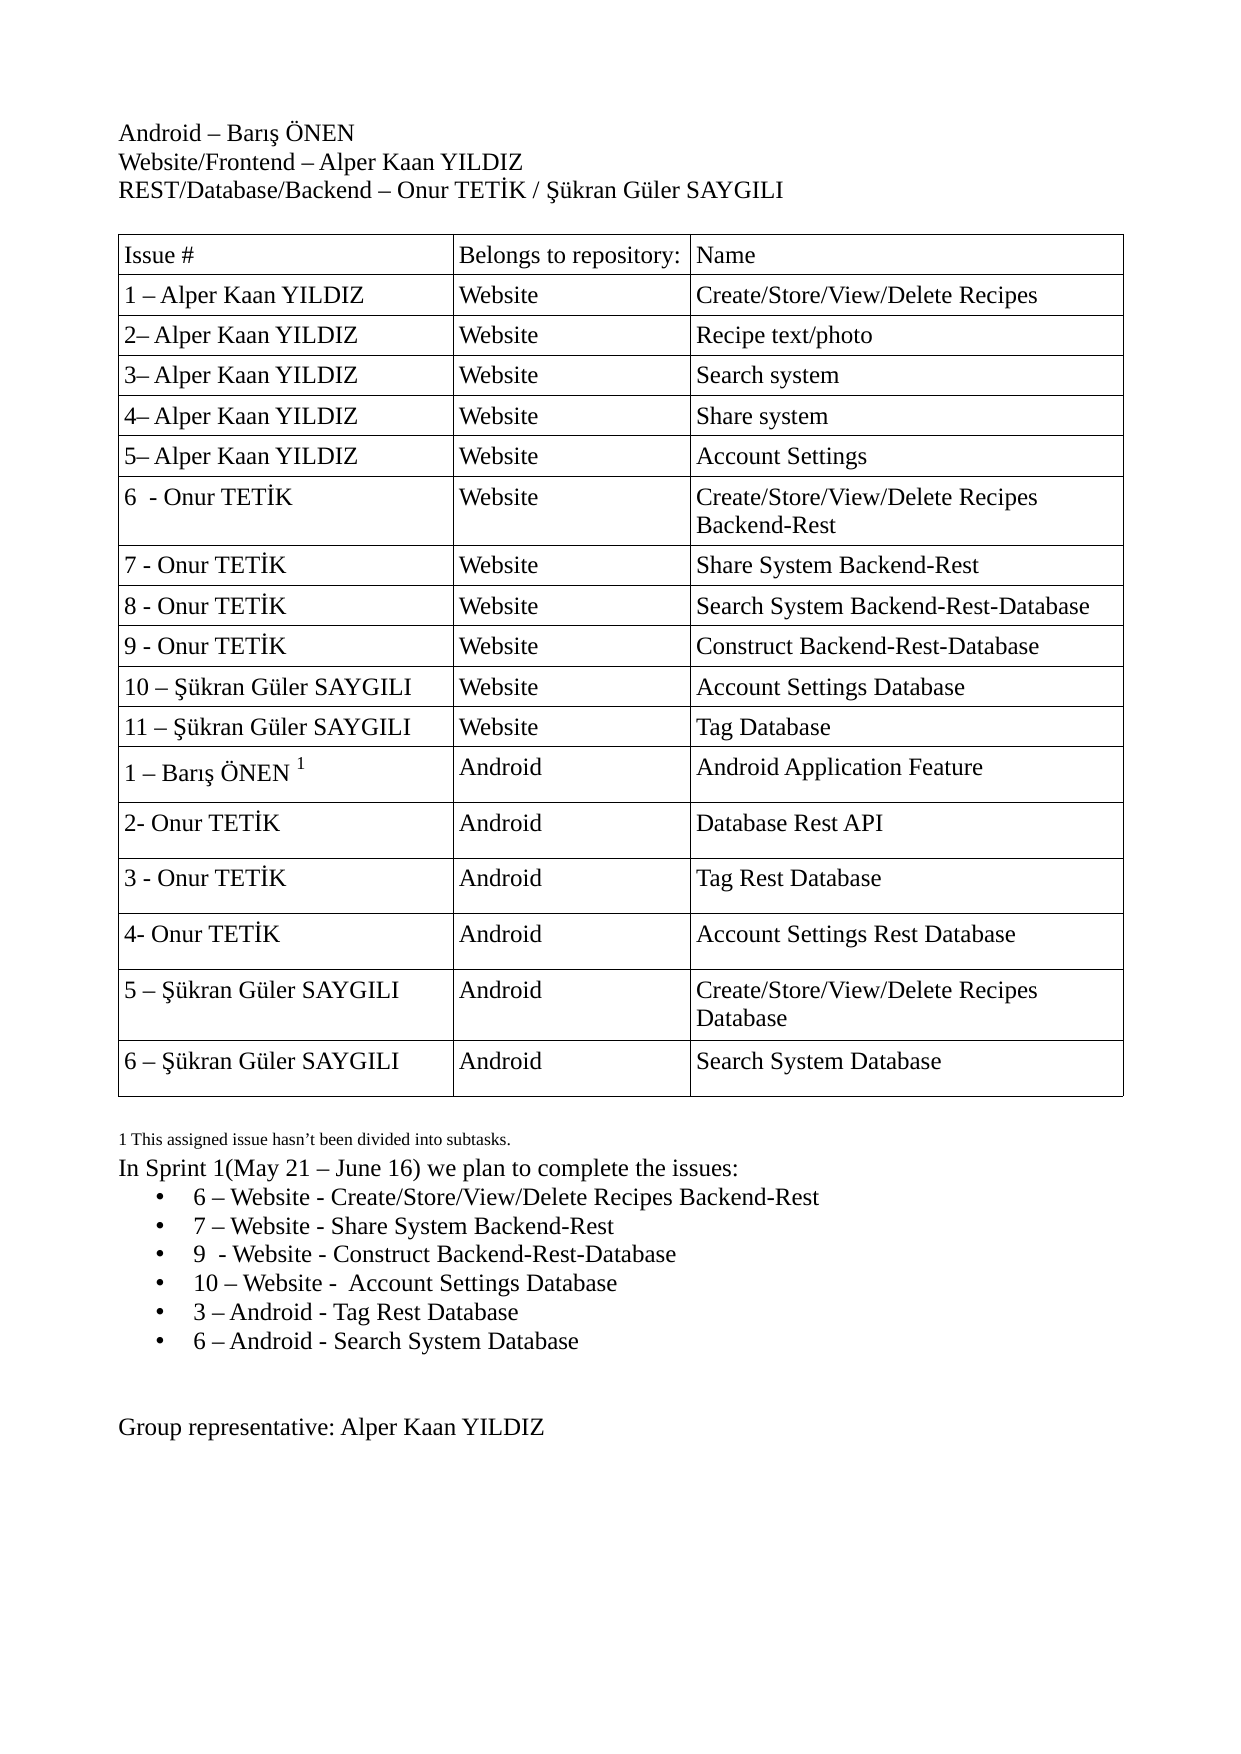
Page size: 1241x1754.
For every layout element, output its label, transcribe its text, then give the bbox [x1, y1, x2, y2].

table_header Issue # [119, 235, 453, 274]
table_cell Recipe text/photo [691, 316, 1123, 355]
table_cell 8 - Onur TETİK [119, 586, 453, 625]
text 1 This assigned issue hasn’t been divided into subtasks. [118, 1124, 1122, 1153]
table_cell Website [454, 546, 690, 585]
table_cell Android [454, 914, 690, 969]
table_cell Website [454, 626, 690, 666]
table_cell Website [454, 396, 690, 435]
table_cell Search system [691, 356, 1123, 395]
table_cell 9 - Onur TETİK [119, 626, 453, 666]
table_cell Website [454, 667, 690, 706]
table_cell 3– Alper Kaan YILDIZ [119, 356, 453, 395]
table_cell 5– Alper Kaan YILDIZ [119, 436, 453, 476]
table_cell Search System Database [691, 1041, 1123, 1096]
table_cell Website [454, 275, 690, 314]
table_cell Android [454, 970, 690, 1040]
table_cell 4– Alper Kaan YILDIZ [119, 396, 453, 435]
table_cell Construct Backend-Rest-Database [691, 626, 1123, 666]
table_cell Android [454, 747, 690, 802]
table_cell Website [454, 356, 690, 395]
table_cell 3 - Onur TETİK [119, 859, 453, 913]
list 9 - Website - Construct Backend-Rest-Database [156, 1239, 1122, 1268]
table_cell Account Settings Database [691, 667, 1123, 706]
table_cell 11 – Şükran Güler SAYGILI [119, 707, 453, 746]
table_cell 1 – Alper Kaan YILDIZ [119, 275, 453, 314]
table_cell Android [454, 859, 690, 913]
list 10 – Website - Account Settings Database [156, 1268, 1122, 1297]
table_cell 6 - Onur TETİK [119, 477, 453, 545]
text In Sprint 1(May 21 – June 16) we plan to complete the issues: [118, 1153, 1122, 1182]
table_cell Account Settings [691, 436, 1123, 476]
list 3 – Android - Tag Rest Database [156, 1297, 1122, 1326]
table_cell Share System Backend-Rest [691, 546, 1123, 585]
table_cell Database Rest API [691, 803, 1123, 858]
table_cell Website [454, 586, 690, 625]
table_cell Create/Store/View/Delete Recipes Backend-Rest [691, 477, 1123, 545]
table_cell 7 - Onur TETİK [119, 546, 453, 585]
list 6 – Website - Create/Store/View/Delete Recipes Backend-Rest [156, 1182, 1122, 1211]
table_cell Create/Store/View/Delete Recipes [691, 275, 1123, 314]
table_cell Share system [691, 396, 1123, 435]
table_cell Website [454, 477, 690, 545]
list 7 – Website - Share System Backend-Rest [156, 1211, 1122, 1239]
table_header Name [691, 235, 1123, 274]
table_cell 4- Onur TETİK [119, 914, 453, 969]
table_cell Website [454, 316, 690, 355]
table_cell 2– Alper Kaan YILDIZ [119, 316, 453, 355]
table_header Belongs to repository: [454, 235, 690, 274]
table_cell 1 – Barış ÖNEN 1 [119, 747, 453, 802]
table_cell Android [454, 803, 690, 858]
table_cell 6 – Şükran Güler SAYGILI [119, 1041, 453, 1096]
table_cell Create/Store/View/Delete Recipes Database [691, 970, 1123, 1040]
table_cell 10 – Şükran Güler SAYGILI [119, 667, 453, 706]
table_cell Android Application Feature [691, 747, 1123, 802]
table_cell Website [454, 707, 690, 746]
table_cell 2- Onur TETİK [119, 803, 453, 858]
table_cell Android [454, 1041, 690, 1096]
table_cell Tag Database [691, 707, 1123, 746]
list 6 – Android - Search System Database [156, 1326, 1122, 1354]
table_cell Tag Rest Database [691, 859, 1123, 913]
table_cell Website [454, 436, 690, 476]
table_cell 5 – Şükran Güler SAYGILI [119, 970, 453, 1040]
table_cell Account Settings Rest Database [691, 914, 1123, 969]
text Group representative: Alper Kaan YILDIZ [118, 1412, 1122, 1441]
table_cell Search System Backend-Rest-Database [691, 586, 1123, 625]
